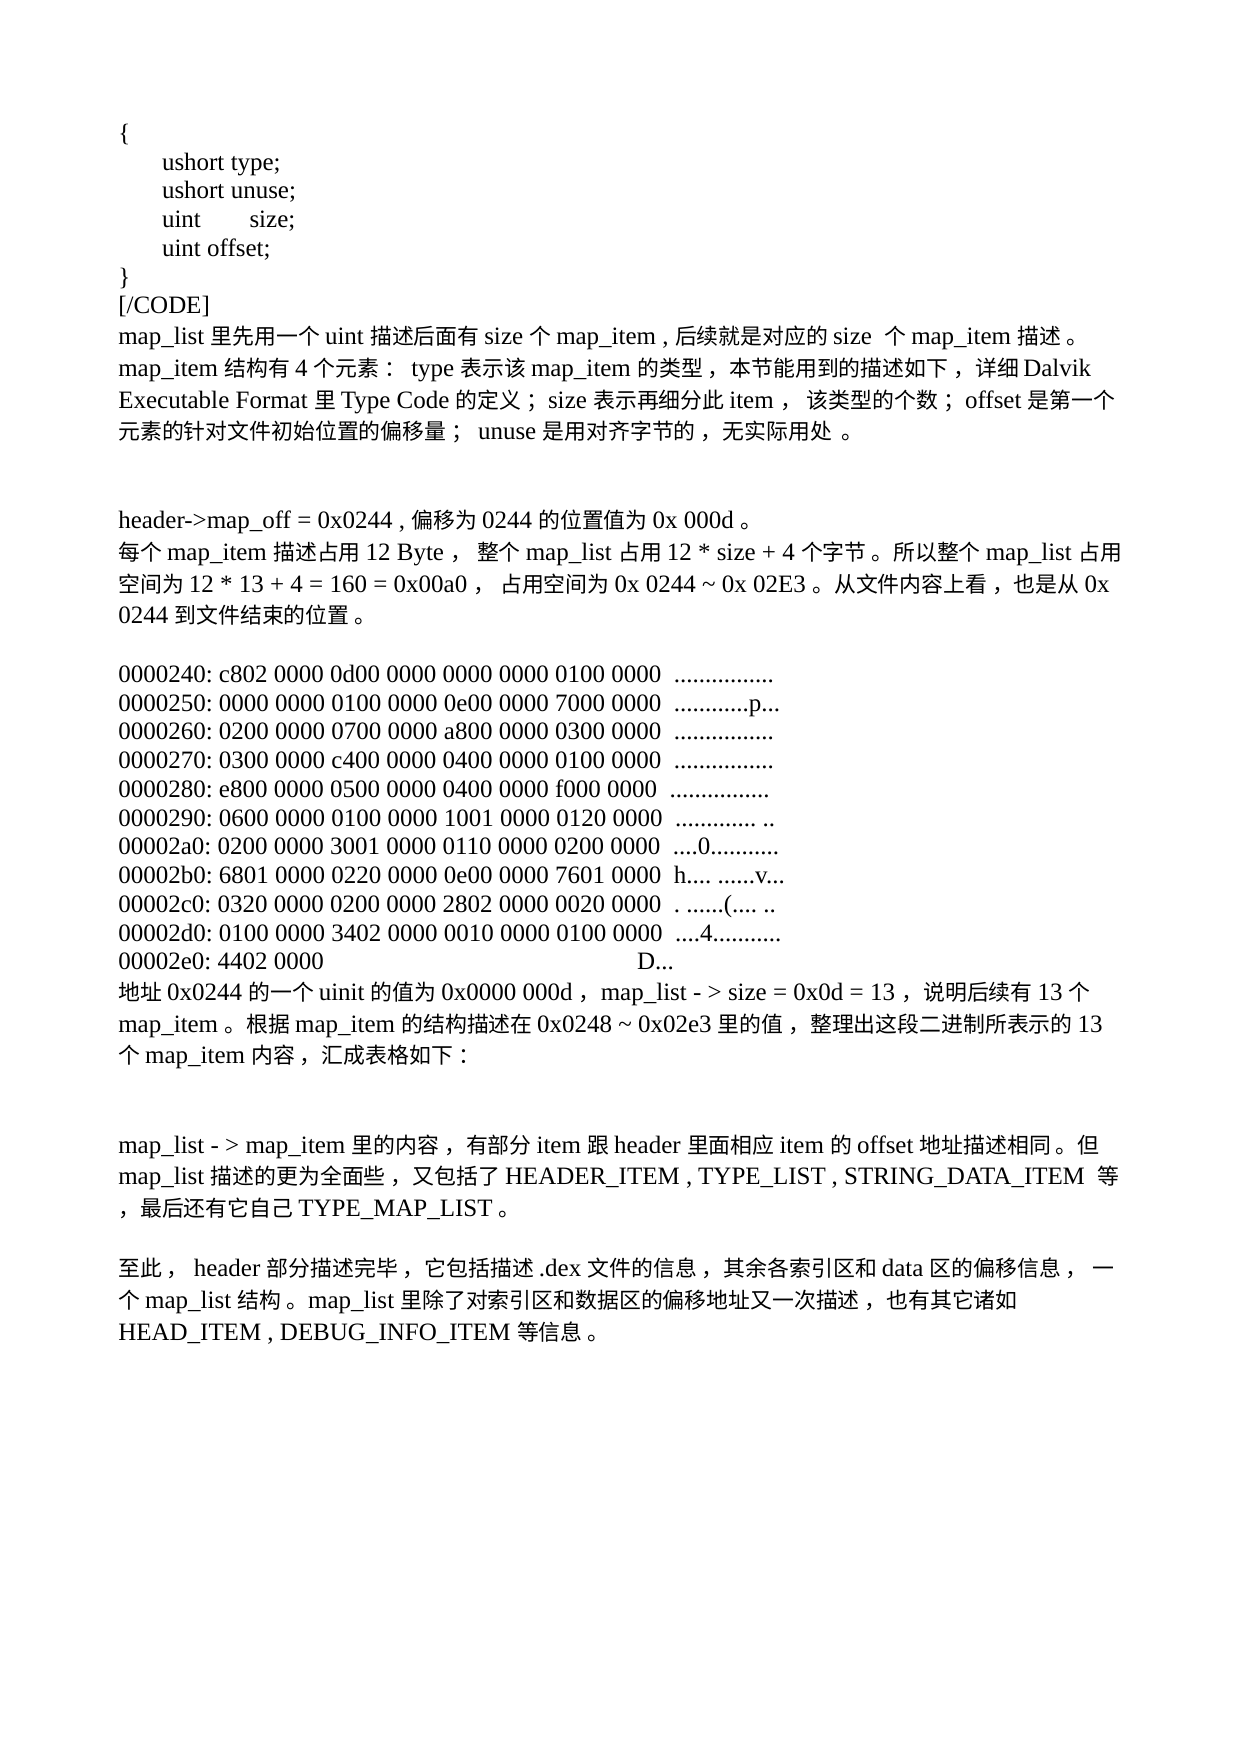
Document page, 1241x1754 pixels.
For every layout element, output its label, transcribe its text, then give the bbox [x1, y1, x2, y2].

text 每个 map_item 描述占用 12 Byte ， 整个 map_list 占用 12 * size + 4 个字节 。所以整个 map_list 占用空间为 12 * 13 + 4 = 160 = 0x00a0 ， 占用空间为 0x 0244 ~ 0x 02E3 。从文件内容上看 ，也是从 0x 0244 到文件结束的位置 。 [118, 535, 1122, 630]
text uint offset; [118, 233, 1122, 262]
text 0000260: 0200 0000 0700 0000 a800 0000 0300 0000 ................ [118, 716, 1122, 745]
text 0000290: 0600 0000 0100 0000 1001 0000 0120 0000 ............. .. [118, 803, 1122, 831]
text 0000240: c802 0000 0d00 0000 0000 0000 0100 0000 ................ [118, 659, 1122, 688]
text ushort type; [118, 147, 1122, 176]
text uint size; [118, 204, 1122, 233]
text [/CODE] [118, 291, 1122, 319]
text 00002c0: 0320 0000 0200 0000 2802 0000 0020 0000 . ......(.... .. [118, 889, 1122, 918]
text 0000250: 0000 0000 0100 0000 0e00 0000 7000 0000 ............p... [118, 688, 1122, 716]
text 至此 ， header 部分描述完毕 ，它包括描述 .dex 文件的信息 ，其余各索引区和 data 区的偏移信息 ， 一个 map_list 结构 。map_list 里除了对索引区和数据区的偏移地址又一次描述 ，也有其它诸如 HEAD_ITEM , DEBUG_INFO_ITEM 等信息 。 [118, 1251, 1122, 1346]
text 0000270: 0300 0000 c400 0000 0400 0000 0100 0000 ................ [118, 745, 1122, 774]
text map_list - > map_item 里的内容 ，有部分 item 跟 header 里面相应 item 的 offset 地址描述相同 。但 map_list 描述的更为全面些 ，又包括了 HEADER_ITEM , TYPE_LIST , STRING_DATA_ITEM 等 ，最后还有它自己 TYPE_MAP_LIST 。 [118, 1128, 1122, 1223]
text 00002e0: 4402 0000 D... [118, 946, 1122, 975]
text 00002b0: 6801 0000 0220 0000 0e00 0000 7601 0000 h.... ......v... [118, 860, 1122, 889]
text } [118, 262, 1122, 291]
text header->map_off = 0x0244 , 偏移为 0244 的位置值为 0x 000d 。 [118, 503, 1122, 535]
text 00002d0: 0100 0000 3402 0000 0010 0000 0100 0000 ....4........... [118, 918, 1122, 946]
text 地址 0x0244 的一个 uinit 的值为 0x0000 000d ，map_list - > size = 0x0d = 13 ，说明后续有 13 个 map_item 。根据 map_item 的结构描述在0x0248 ~ 0x02e3 里的值 ，整理出这段二进制所表示的 13 个 map_item 内容 ，汇成表格如下 ： [118, 975, 1122, 1070]
text map_list 里先用一个 uint 描述后面有 size 个 map_item , 后续就是对应的 size 个 map_item 描述 。map_item 结构有 4 个元素 ： type 表示该 map_item 的类型 ，本节能用到的描述如下 ，详细Dalvik Executable Format 里 Type Code 的定义 ；size 表示再细分此 item ， 该类型的个数 ；offset 是第一个元素的针对文件初始位置的偏移量 ； unuse 是用对齐字节的 ，无实际用处 。 [118, 319, 1122, 446]
text { [118, 118, 1122, 147]
text ushort unuse; [118, 176, 1122, 204]
text 00002a0: 0200 0000 3001 0000 0110 0000 0200 0000 ....0........... [118, 831, 1122, 860]
text 0000280: e800 0000 0500 0000 0400 0000 f000 0000 ................ [118, 774, 1122, 803]
